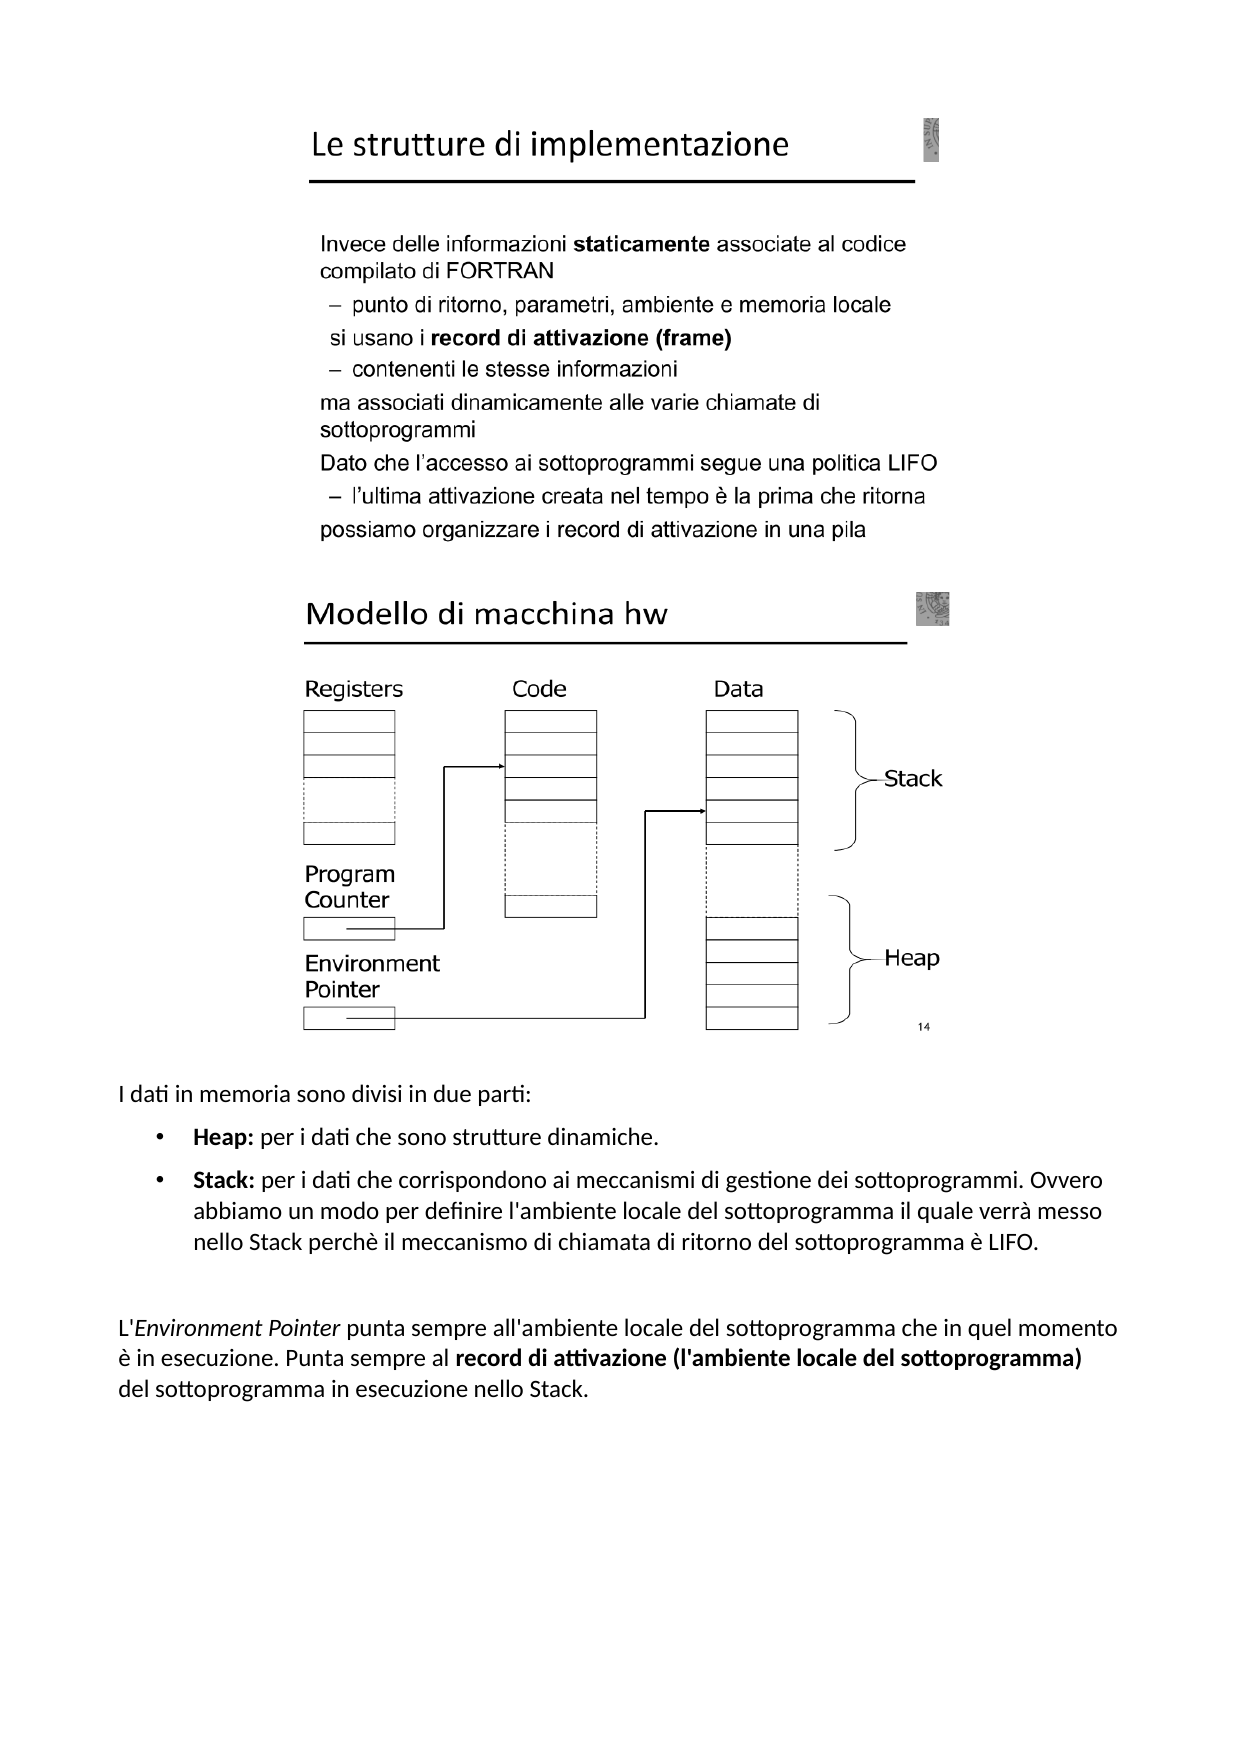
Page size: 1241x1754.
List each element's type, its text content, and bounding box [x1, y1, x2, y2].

picture [301, 118, 939, 550]
list Heap: per i dati che sono strutture dinamiche. [156, 1122, 1122, 1152]
text I dati in memoria sono divisi in due parti: [118, 1078, 1122, 1109]
list Stack: per i dati che corrispondono ai meccanismi di gestione dei sottoprogrammi. Ovvero abbiamo un modo per definire l'ambiente locale del sottoprogramma il quale verrà messo nello Stack perchè il meccanismo di chiamata di ritorno del sottoprogramma è LIFO. [156, 1164, 1122, 1256]
picture [291, 592, 950, 1036]
text L'Environment Pointer punta sempre all'ambiente locale del sottoprogramma che in quel momento è in esecuzione. Punta sempre al record di attivazione (l'ambiente locale del sottoprogramma) del sottoprogramma in esecuzione nello Stack. [118, 1312, 1122, 1403]
